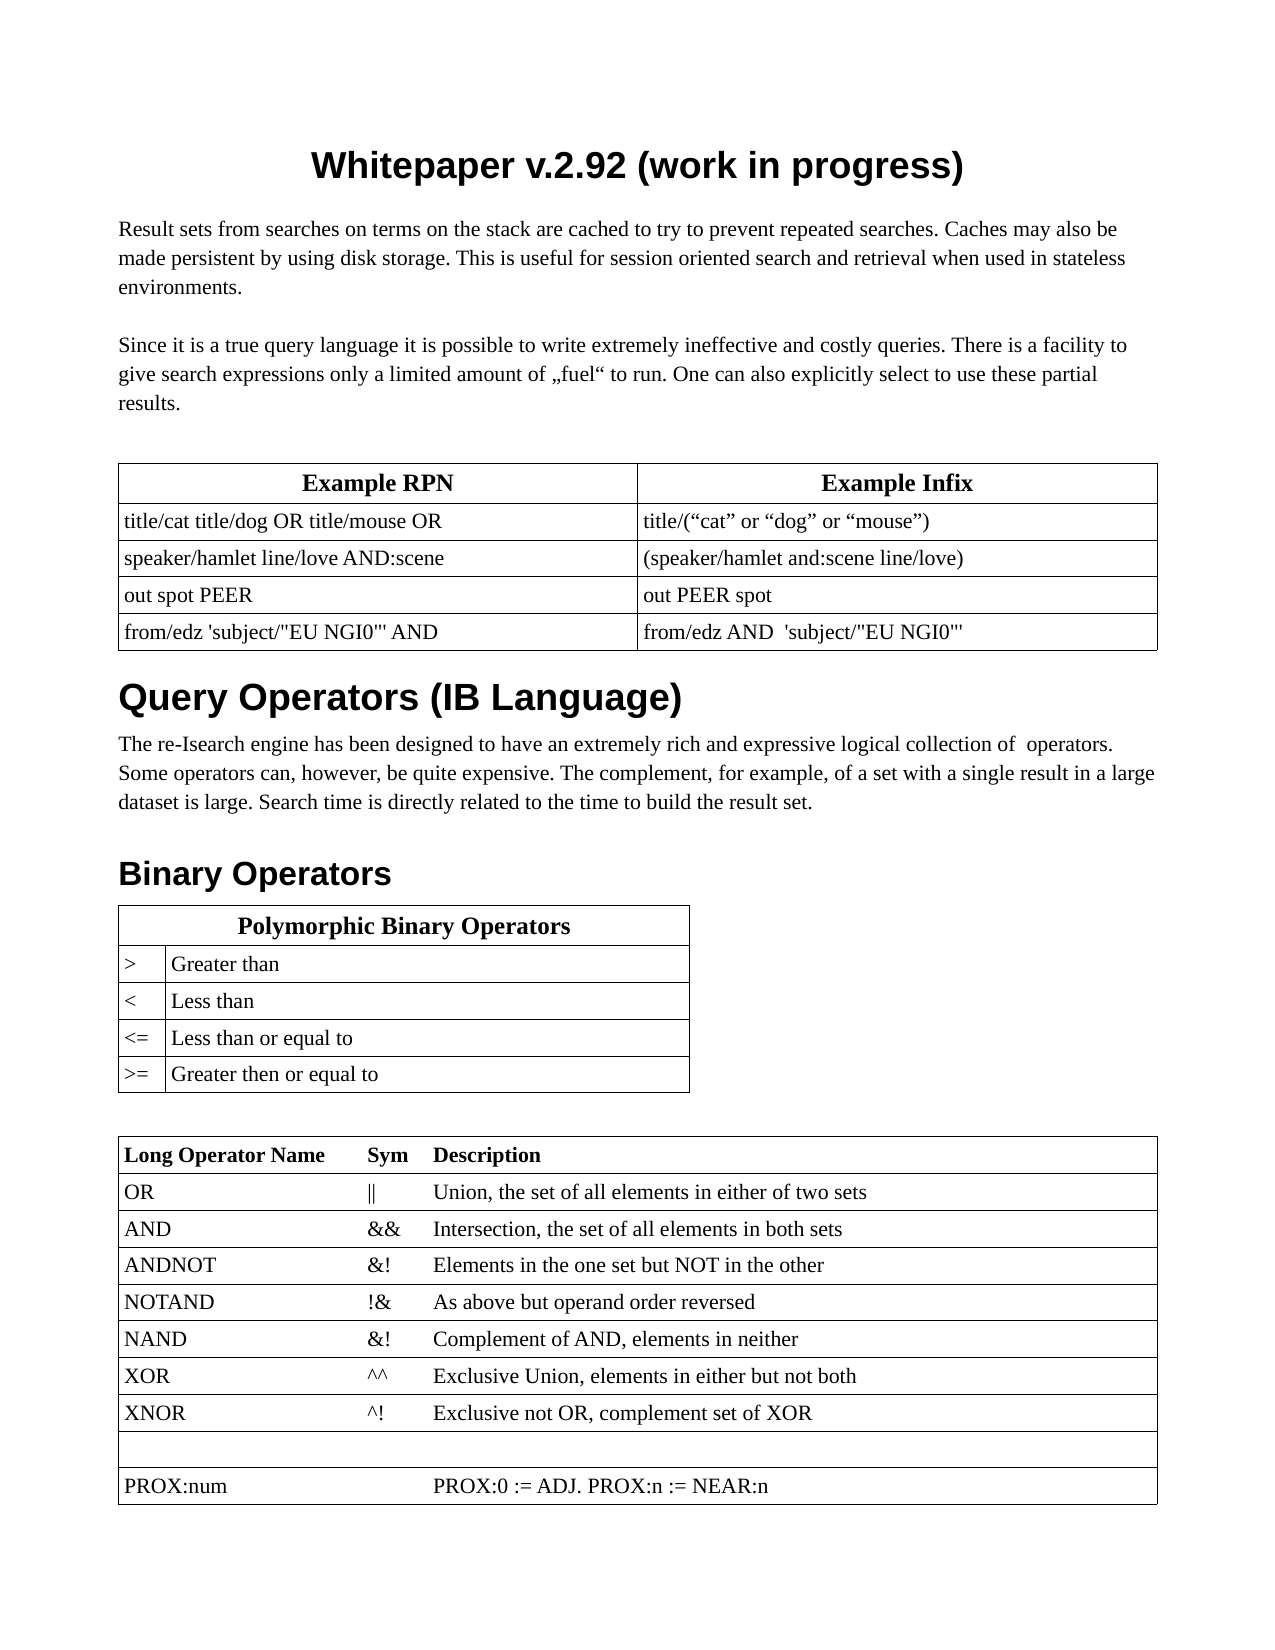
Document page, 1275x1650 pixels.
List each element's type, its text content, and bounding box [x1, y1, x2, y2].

table_header Long Operator Name [119, 1137, 361, 1173]
table_cell Exclusive Union, elements in either but not both [427, 1358, 1157, 1394]
table_cell NOTAND [119, 1285, 361, 1320]
subtitle Binary Operators [118, 854, 1157, 892]
table_cell < [119, 983, 165, 1019]
table_cell XNOR [119, 1395, 361, 1431]
text Since it is a true query language it is possible to write extremely ineffective and costly queries. There is a facility to give search expressions only a limited amount of „fuel“ to run. One can also explicitly select to use these partial results. [118, 332, 1157, 415]
table_cell ^! [361, 1395, 427, 1431]
table_cell title/cat title/dog OR title/mouse OR [119, 504, 637, 539]
table_cell from/edz 'subject/"EU NGI0"' AND [119, 614, 637, 650]
table_header Example RPN [119, 464, 637, 503]
table_cell Intersection, the set of all elements in both sets [427, 1211, 1157, 1247]
table_header Description [427, 1137, 1157, 1173]
table_cell [361, 1432, 427, 1467]
table_cell > [119, 946, 165, 982]
table_cell OR [119, 1174, 361, 1210]
table_cell &! [361, 1321, 427, 1357]
table_cell Greater then or equal to [166, 1057, 689, 1092]
table_cell (speaker/hamlet and:scene line/love) [638, 541, 1157, 576]
table_cell >= [119, 1057, 165, 1092]
table_cell Union, the set of all elements in either of two sets [427, 1174, 1157, 1210]
table_cell XOR [119, 1358, 361, 1394]
table_cell out spot PEER [119, 577, 637, 613]
table_cell PROX:0 := ADJ. PROX:n := NEAR:n [427, 1468, 1157, 1504]
subtitle Query Operators (IB Language) [118, 675, 1157, 718]
table_cell [361, 1468, 427, 1504]
table_header Sym [361, 1137, 427, 1173]
text Result sets from searches on terms on the stack are cached to try to prevent repeated searches. Caches may also be made persistent by using disk storage. This is useful for session oriented search and retrieval when used in stateless environments. [118, 216, 1157, 299]
table_cell !& [361, 1285, 427, 1320]
table_cell [427, 1432, 1157, 1467]
table_cell out PEER spot [638, 577, 1157, 613]
table_cell NAND [119, 1321, 361, 1357]
table_cell AND [119, 1211, 361, 1247]
table_cell Complement of AND, elements in neither [427, 1321, 1157, 1357]
table_cell && [361, 1211, 427, 1247]
table_cell Less than or equal to [166, 1020, 689, 1056]
table_header Example Infix [638, 464, 1157, 503]
table_cell Exclusive not OR, complement set of XOR [427, 1395, 1157, 1431]
table_cell title/(“cat” or “dog” or “mouse”) [638, 504, 1157, 539]
table_cell <= [119, 1020, 165, 1056]
table_cell Less than [166, 983, 689, 1019]
table_cell Elements in the one set but NOT in the other [427, 1248, 1157, 1283]
table_cell ANDNOT [119, 1248, 361, 1283]
text The re-Isearch engine has been designed to have an extremely rich and expressive logical collection of operators. Some operators can, however, be quite expensive. The complement, for example, of a set with a single result in a large dataset is large. Search time is directly related to the time to build the result set. [118, 731, 1157, 814]
table_cell ^^ [361, 1358, 427, 1394]
table_cell Greater than [166, 946, 689, 982]
table_cell &! [361, 1248, 427, 1283]
table_header Polymorphic Binary Operators [119, 906, 689, 945]
table_cell speaker/hamlet line/love AND:scene [119, 541, 637, 576]
table_cell || [361, 1174, 427, 1210]
table_cell [119, 1432, 361, 1467]
table_cell from/edz AND 'subject/"EU NGI0"' [638, 614, 1157, 650]
table_cell PROX:num [119, 1468, 361, 1504]
table_cell As above but operand order reversed [427, 1285, 1157, 1320]
